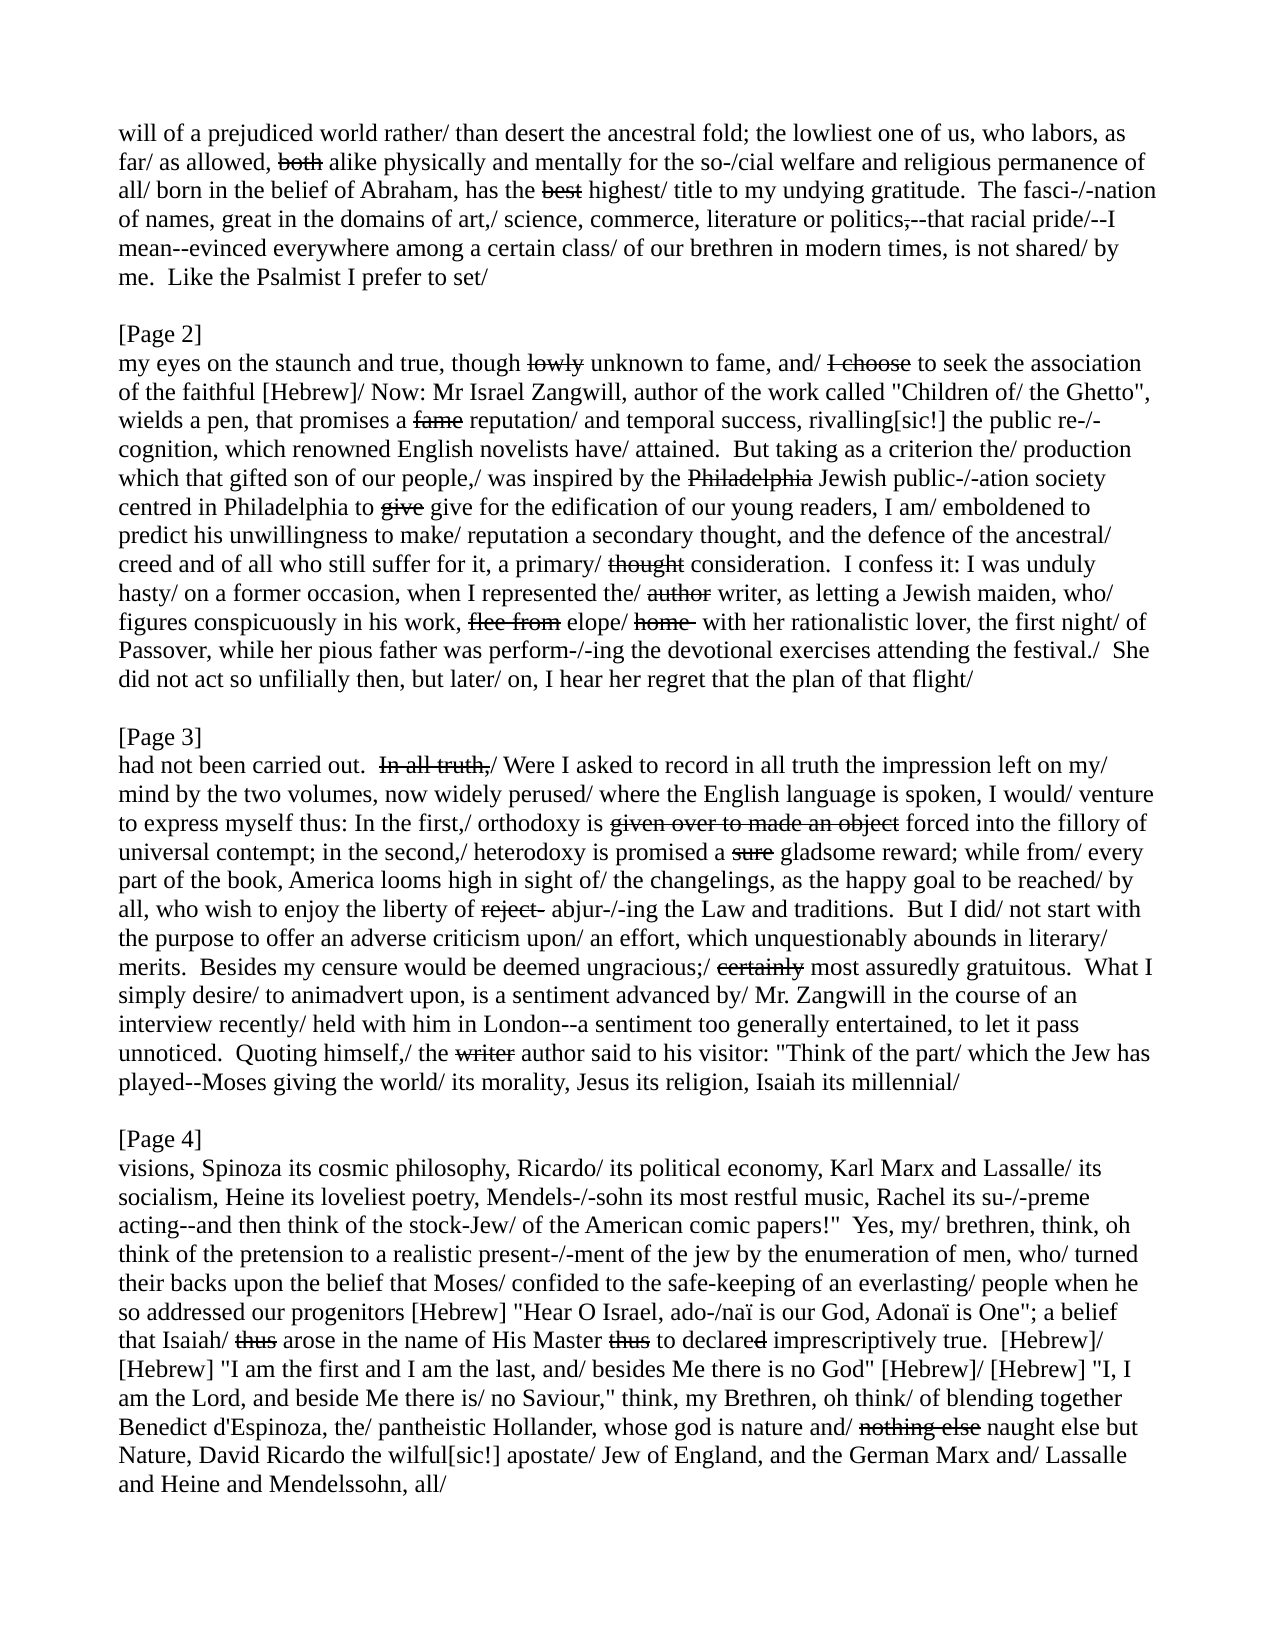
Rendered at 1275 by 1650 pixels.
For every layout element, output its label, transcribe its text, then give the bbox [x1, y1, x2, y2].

text [Page 2] [118, 319, 1157, 348]
text had not been carried out. In all truth,/ Were I asked to record in all truth the impression left on my/ mind by the two volumes, now widely perused/ where the English language is spoken, I would/ venture to express myself thus: In the first,/ orthodoxy is given over to made an object forced into the fillory of universal contempt; in the second,/ heterodoxy is promised a sure gladsome reward; while from/ every part of the book, America looms high in sight of/ the changelings, as the happy goal to be reached/ by all, who wish to enjoy the liberty of reject- abjur-/-ing the Law and traditions. But I did/ not start with the purpose to offer an adverse criticism upon/ an effort, which unquestionably abounds in literary/ merits. Besides my censure would be deemed ungracious;/ certainly most assuredly gratuitous. What I simply desire/ to animadvert upon, is a sentiment advanced by/ Mr. Zangwill in the course of an interview recently/ held with him in London--a sentiment too generally entertained, to let it pass unnoticed. Quoting himself,/ the writer author said to his visitor: "Think of the part/ which the Jew has played--Moses giving the world/ its morality, Jesus its religion, Isaiah its millennial/ [118, 751, 1157, 1096]
text will of a prejudiced world rather/ than desert the ancestral fold; the lowliest one of us, who labors, as far/ as allowed, both alike physically and mentally for the so-/cial welfare and religious permanence of all/ born in the belief of Abraham, has the best highest/ title to my undying gratitude. The fasci-/-nation of names, great in the domains of art,/ science, commerce, literature or politics,--that racial pride/--I mean--evinced everywhere among a certain class/ of our brethren in modern times, is not shared/ by me. Like the Psalmist I prefer to set/ [118, 118, 1157, 291]
text my eyes on the staunch and true, though lowly unknown to fame, and/ I choose to seek the association of the faithful [Hebrew]/ Now: Mr Israel Zangwill, author of the work called "Children of/ the Ghetto", wields a pen, that promises a fame reputation/ and temporal success, rivalling[sic!] the public re-/-cognition, which renowned English novelists have/ attained. But taking as a criterion the/ production which that gifted son of our people,/ was inspired by the Philadelphia Jewish public-/-ation society centred in Philadelphia to give give for the edification of our young readers, I am/ emboldened to predict his unwillingness to make/ reputation a secondary thought, and the defence of the ancestral/ creed and of all who still suffer for it, a primary/ thought consideration. I confess it: I was unduly hasty/ on a former occasion, when I represented the/ author writer, as letting a Jewish maiden, who/ figures conspicuously in his work, flee from elope/ home with her rationalistic lover, the first night/ of Passover, while her pious father was perform-/-ing the devotional exercises attending the festival./ She did not act so unfilially then, but later/ on, I hear her regret that the plan of that flight/ [118, 348, 1157, 693]
text [Page 4] [118, 1124, 1157, 1153]
text [Page 3] [118, 722, 1157, 751]
text visions, Spinoza its cosmic philosophy, Ricardo/ its political economy, Karl Marx and Lassalle/ its socialism, Heine its loveliest poetry, Mendels-/-sohn its most restful music, Rachel its su-/-preme acting--and then think of the stock-Jew/ of the American comic papers!" Yes, my/ brethren, think, oh think of the pretension to a realistic present-/-ment of the jew by the enumeration of men, who/ turned their backs upon the belief that Moses/ confided to the safe-keeping of an everlasting/ people when he so addressed our progenitors [Hebrew] "Hear O Israel, ado-/naï is our God, Adonaï is One"; a belief that Isaiah/ thus arose in the name of His Master thus to declared imprescriptively true. [Hebrew]/ [Hebrew] "I am the first and I am the last, and/ besides Me there is no God" [Hebrew]/ [Hebrew] "I, I am the Lord, and beside Me there is/ no Saviour," think, my Brethren, oh think/ of blending together Benedict d'Espinoza, the/ pantheistic Hollander, whose god is nature and/ nothing else naught else but Nature, David Ricardo the wilful[sic!] apostate/ Jew of England, and the German Marx and/ Lassalle and Heine and Mendelssohn, all/ [118, 1153, 1157, 1498]
